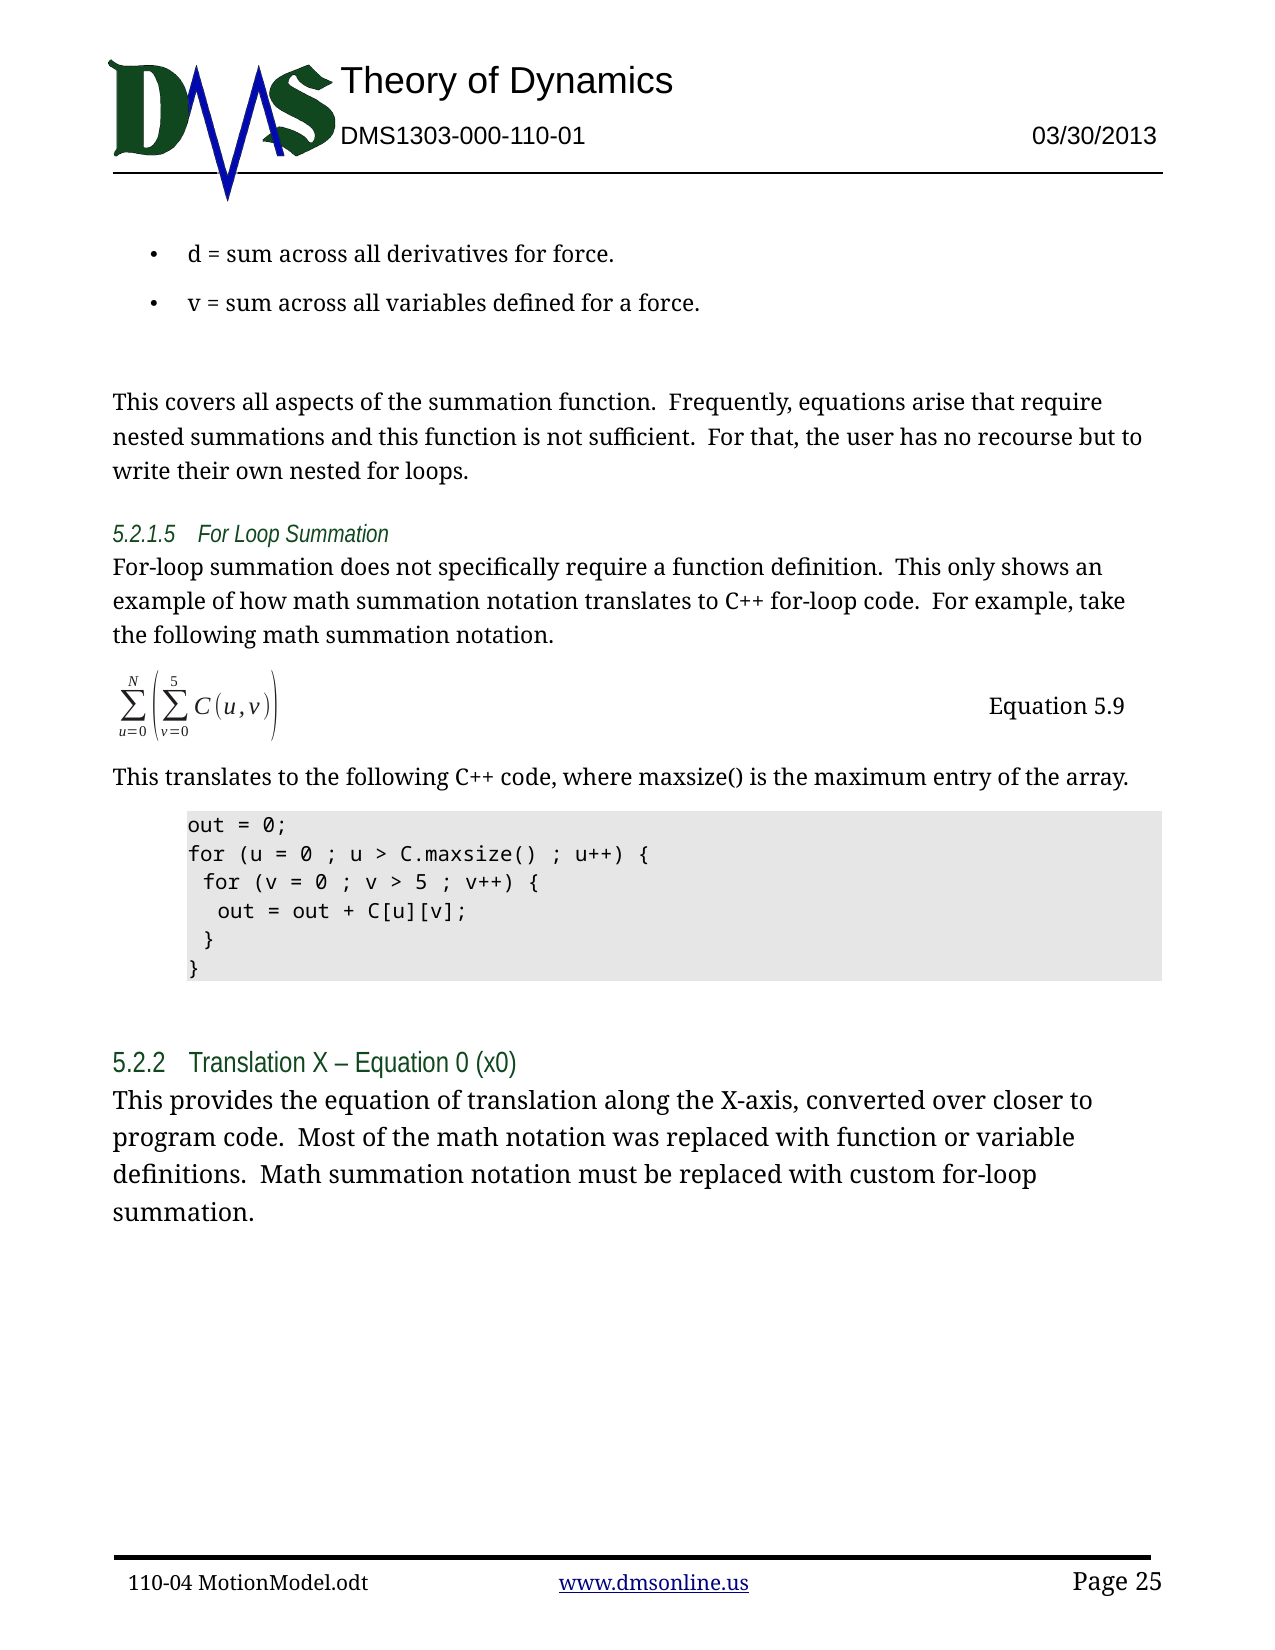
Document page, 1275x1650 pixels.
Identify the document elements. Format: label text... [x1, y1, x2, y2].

text This provides the equation of translation along the X-axis, converted over closer to program code. Most of the math notation was replaced with function or variable definitions. Math summation notation must be replaced with custom for-loop summation. [112, 1082, 1162, 1228]
text for (v = 0 ; v > 5 ; v++) { [187, 867, 1162, 896]
text out = 0; [187, 811, 1162, 839]
list v = sum across all variables defined for a force. [150, 287, 1162, 318]
picture [105, 56, 338, 204]
subtitle Translation X – Equation 0 (x0) [112, 1046, 1162, 1079]
text Equation 5.9 [112, 669, 1162, 743]
text } [187, 953, 1162, 981]
text This translates to the following C++ code, where maxsize() is the maximum entry of the array. [112, 761, 1162, 792]
text out = out + C[u][v]; [187, 896, 1162, 924]
text for (u = 0 ; u > C.maxsize() ; u++) { [187, 839, 1162, 867]
text For-loop summation does not specifically require a function definition. This only shows an example of how math summation notation translates to C++ for-loop code. For example, take the following math summation notation. [112, 551, 1162, 651]
list d = sum across all derivatives for force. [150, 238, 1162, 269]
text } [187, 924, 1162, 953]
subtitle For Loop Summation [112, 519, 1162, 548]
text This covers all aspects of the summation function. Frequently, equations arise that require nested summations and this function is not sufficient. For that, the user has no recourse but to write their own nested for loops. [112, 386, 1162, 486]
